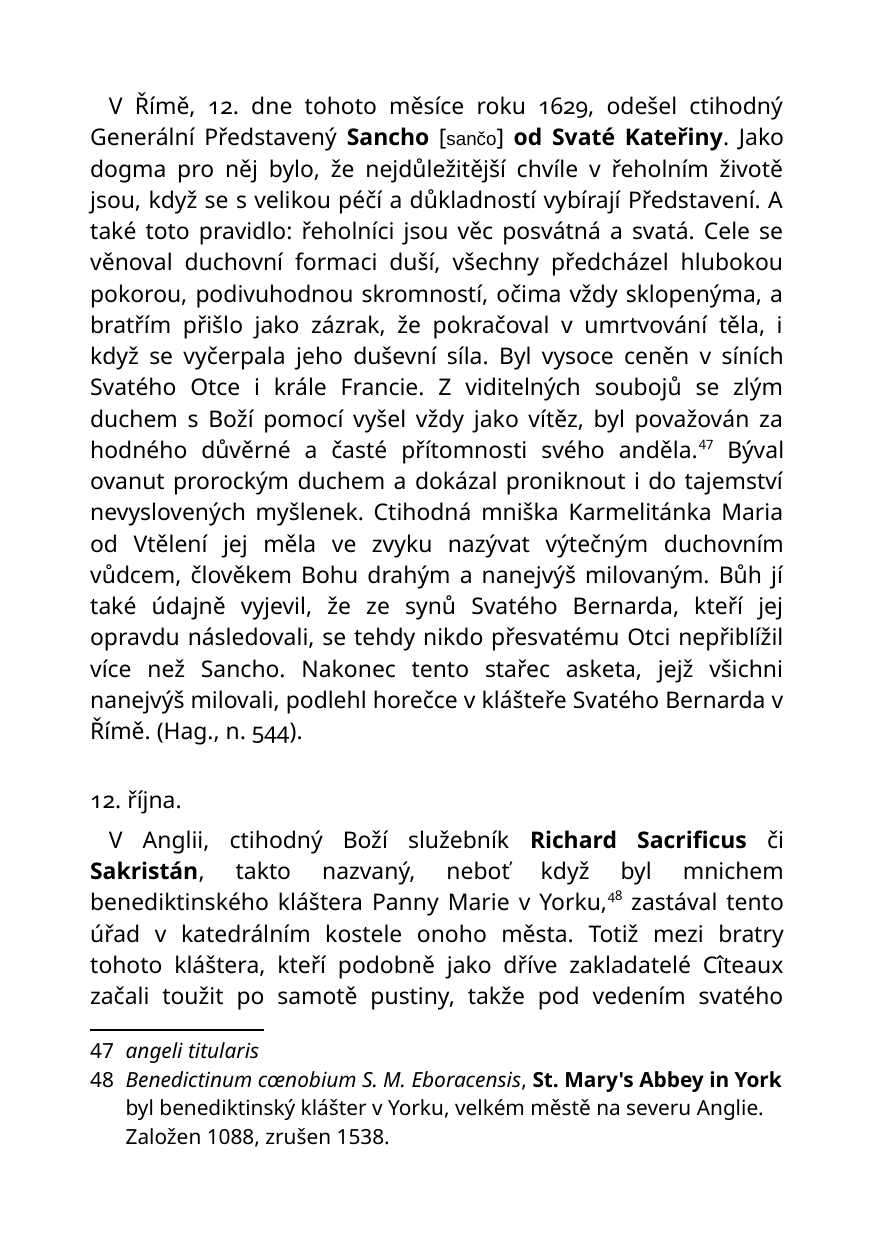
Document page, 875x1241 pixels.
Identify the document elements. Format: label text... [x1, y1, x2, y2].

text V Římě, 12. dne tohoto měsíce roku 1629, odešel ctihodný Generální Představený Sancho [sančo] od Svaté Kateřiny. Jako dogma pro něj bylo, že nejdůležitější chvíle v řeholním životě jsou, když se s velikou péčí a důkladností vybírají Představení. A také toto pravidlo: řeholníci jsou věc posvátná a svatá. Cele se věnoval duchovní formaci duší, všechny předcházel hlubokou pokorou, podivuhodnou skromností, očima vždy sklopenýma, a bratřím přišlo jako zázrak, že pokračoval v umrtvování těla, i když se vyčerpala jeho duševní síla. Byl vysoce ceněn v síních Svatého Otce i krále Francie. Z viditelných soubojů se zlým duchem s Boží pomocí vyšel vždy jako vítěz, byl považován za hodného důvěrné a časté přítomnosti svého anděla. Býval ovanut prorockým duchem a dokázal proniknout i do tajemství nevyslovených myšlenek. Ctihodná mniška Karmelitánka Maria od Vtělení jej měla ve zvyku nazývat výtečným duchovním vůdcem, člověkem Bohu drahým a nanejvýš milovaným. Bůh jí také údajně vyjevil, že ze synů Svatého Bernarda, kteří jej opravdu následovali, se tehdy nikdo přesvatému Otci nepřiblížil více než Sancho. Nakonec tento stařec asketa, jejž všichni nanejvýš milovali, podlehl horečce v klášteře Svatého Bernarda v Římě. (Hag., n. 544). [90, 90, 784, 746]
text 12. října. [90, 783, 784, 815]
text angeli titularis [90, 1036, 784, 1065]
text Benedictinum cœnobium S. M. Eboracensis, St. Mary's Abbey in York byl benediktinský klášter v Yorku, velkém městě na severu Anglie. Založen 1088, zrušen 1538. [90, 1065, 784, 1150]
text V Anglii, ctihodný Boží služebník Richard Sacrificus či Sakristán, takto nazvaný, neboť když byl mnichem benediktinského kláštera Panny Marie v Yorku, zastával tento úřad v katedrálním kostele onoho města. Totiž mezi bratry tohoto kláštera, kteří podobně jako dříve zakladatelé Cîteaux začali toužit po samotě pustiny, takže pod vedením svatého [90, 824, 784, 1011]
